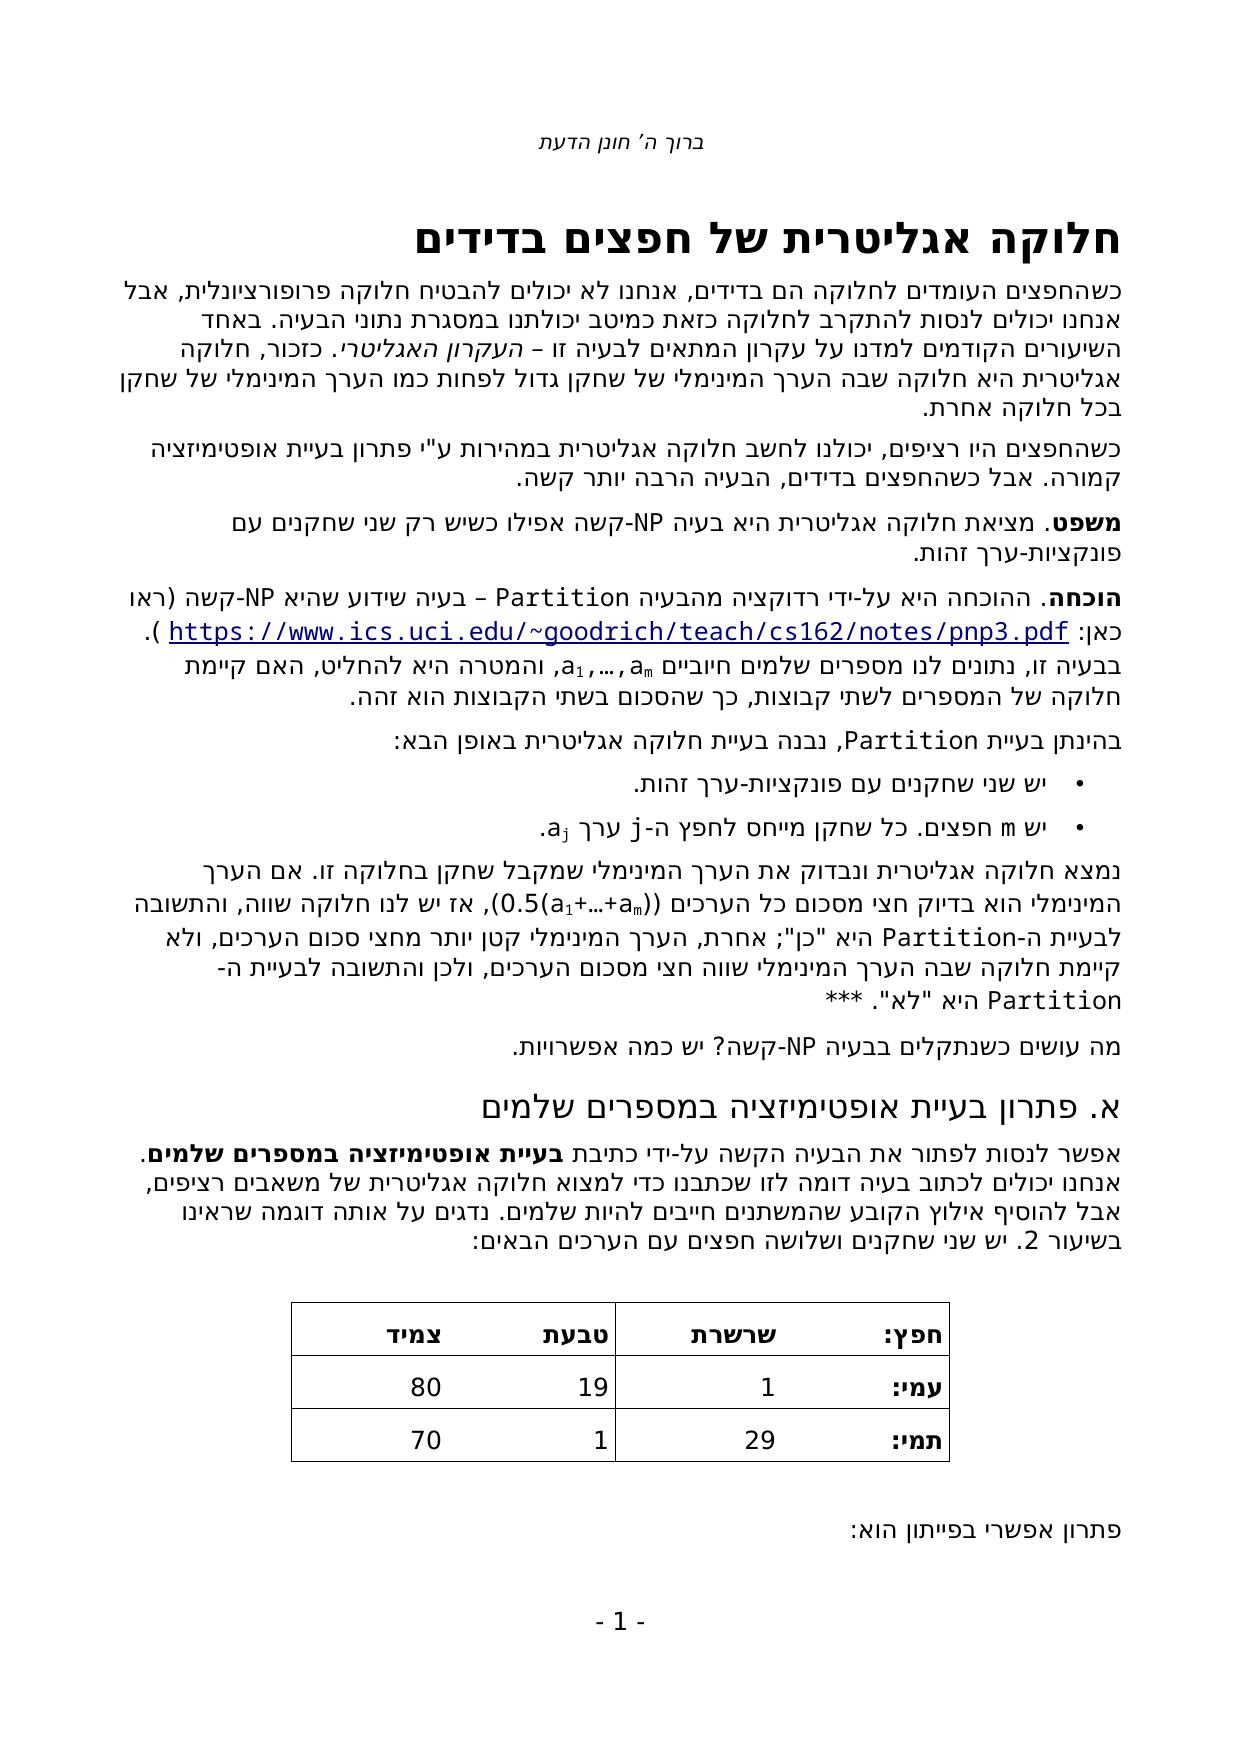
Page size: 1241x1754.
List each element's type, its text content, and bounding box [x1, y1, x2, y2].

text כשהחפצים היו רציפים, יכולנו לחשב חלוקה אגליטרית במהירות ע"י פתרון בעיית אופטימיזציה קמורה. אבל כשהחפצים בדידים, הבעיה הרבה יותר קשה. [118, 434, 1122, 492]
table_cell 80 [292, 1356, 448, 1408]
table_header צמיד [292, 1303, 448, 1355]
subtitle חלוקה אגליטרית של חפצים בדידים [118, 213, 1122, 264]
text הוכחה. ההוכחה היא על-ידי רדוקציה מהבעיה Partition – בעיה שידוע שהיא NP-קשה (ראו כאן: https://www.ics.uci.edu/~goodrich/teach/cs162/notes/pnp3.pdf ). בבעיה זו, נתונים לנו מספרים שלמים חיוביים a1,…,am, והמטרה היא להחליט, האם קיימת חלוקה של המספרים לשתי קבוצות, כך שהסכום בשתי הקבוצות הוא זהה. [118, 579, 1122, 711]
text משפט. מציאת חלוקה אגליטרית היא בעיה NP-קשה אפילו כשיש רק שני שחקנים עם פונקציות-ערך זהות. [118, 504, 1122, 568]
table_cell 70 [292, 1409, 448, 1461]
text פתרון אפשרי בפייתון הוא: [118, 1515, 1122, 1544]
text מה עושים כשנתקלים בבעיה NP-קשה? יש כמה אפשרויות. [118, 1029, 1122, 1063]
subtitle א. פתרון בעיית אופטימיזציה במספרים שלמים [118, 1088, 1122, 1127]
text כשהחפצים העומדים לחלוקה הם בדידים, אנחנו לא יכולים להבטיח חלוקה פרופורציונלית, אבל אנחנו יכולים לנסות להתקרב לחלוקה כזאת כמיטב יכולתנו במסגרת נתוני הבעיה. באחד השיעורים הקודמים למדנו על עקרון המתאים לבעיה זו – העקרון האגליטרי. כזכור, חלוקה אגליטרית היא חלוקה שבה הערך המינימלי של שחקן גדול לפחות כמו הערך המינימלי של שחקן בכל חלוקה אחרת. [118, 276, 1122, 422]
table_cell 1 [616, 1356, 782, 1408]
list יש שני שחקנים עם פונקציות-ערך זהות. [118, 769, 1084, 798]
table_cell עמי: [782, 1356, 949, 1408]
text בהינתן בעיית Partition, נבנה בעיית חלוקה אגליטרית באופן הבא: [118, 723, 1122, 757]
table_cell 19 [448, 1356, 615, 1408]
table_cell תמי: [782, 1409, 949, 1461]
text אפשר לנסות לפתור את הבעיה הקשה על-ידי כתיבת בעיית אופטימיזציה במספרים שלמים. אנחנו יכולים לכתוב בעיה דומה לזו שכתבנו כדי למצוא חלוקה אגליטרית של משאבים רציפים, אבל להוסיף אילוץ הקובע שהמשתנים חייבים להיות שלמים. נדגים על אותה דוגמה שראינו בשיעור 2. יש שני שחקנים ושלושה חפצים עם הערכים הבאים: [118, 1139, 1122, 1256]
table_cell 1 [448, 1409, 615, 1461]
table_header טבעת [448, 1303, 615, 1355]
table_header שרשרת [616, 1303, 782, 1355]
list יש m חפצים. כל שחקן מייחס לחפץ ה-j ערך aj. [118, 810, 1084, 844]
text נמצא חלוקה אגליטרית ונבדוק את הערך המינימלי שמקבל שחקן בחלוקה זו. אם הערך המינימלי הוא בדיוק חצי מסכום כל הערכים ((a1+…+am)0.5), אז יש לנו חלוקה שווה, והתשובה לבעיית ה-Partition היא "כן"; אחרת, הערך המינימלי קטן יותר מחצי סכום הערכים, ולא קיימת חלוקה שבה הערך המינימלי שווה חצי מסכום הערכים, ולכן והתשובה לבעיית ה-Partition היא "לא". *** [118, 856, 1122, 1017]
table_cell 29 [616, 1409, 782, 1461]
table_header חפץ: [782, 1303, 949, 1355]
